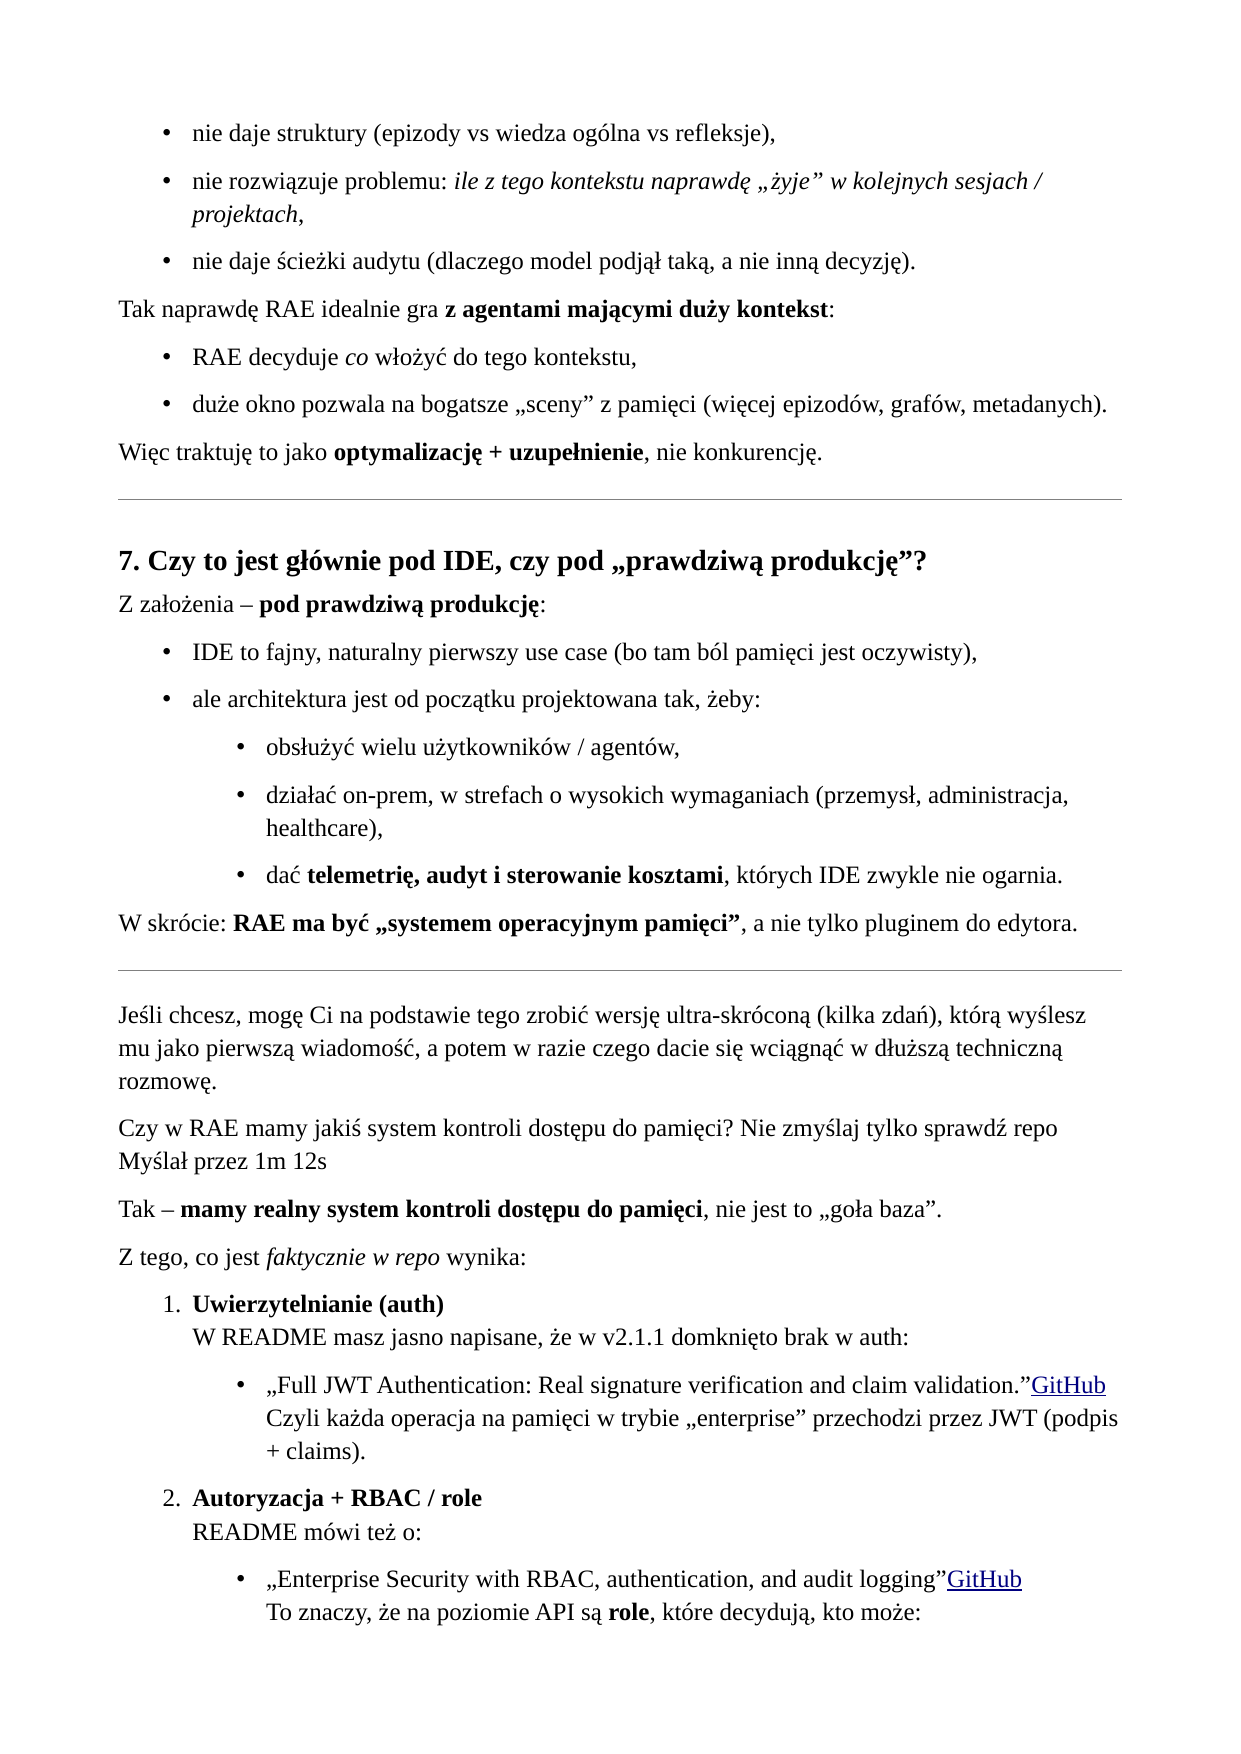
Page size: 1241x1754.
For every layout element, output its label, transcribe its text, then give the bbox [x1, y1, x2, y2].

list nie rozwiązuje problemu: ile z tego kontekstu naprawdę „żyje” w kolejnych sesjach / projektach, [162, 166, 1122, 227]
text Czy w RAE mamy jakiś system kontroli dostępu do pamięci? Nie zmyślaj tylko sprawdź repo [118, 1113, 1122, 1142]
list duże okno pozwala na bogatsze „sceny” z pamięci (więcej epizodów, grafów, metadanych). [162, 389, 1122, 418]
text W skrócie: RAE ma być „systemem operacyjnym pamięci”, a nie tylko pluginem do edytora. [118, 908, 1122, 937]
list nie daje struktury (epizody vs wiedza ogólna vs refleksje), [162, 118, 1122, 147]
list nie daje ścieżki audytu (dlaczego model podjął taką, a nie inną decyzję). [162, 246, 1122, 275]
subtitle 7. Czy to jest głównie pod IDE, czy pod „prawdziwą produkcję”? [118, 543, 1122, 577]
list „Full JWT Authentication: Real signature verification and claim validation.”GitHub Czyli każda operacja na pamięci w trybie „enterprise” przechodzi przez JWT (podpis + claims). [236, 1370, 1122, 1465]
list RAE decyduje co włożyć do tego kontekstu, [162, 342, 1122, 370]
text Myślał przez 1m 12s [118, 1146, 1122, 1175]
list „Enterprise Security with RBAC, authentication, and audit logging”GitHub To znaczy, że na poziomie API są role, które decydują, kto może: [236, 1564, 1122, 1626]
list dać telemetrię, audyt i sterowanie kosztami, których IDE zwykle nie ogarnia. [236, 860, 1122, 889]
text Tak naprawdę RAE idealnie gra z agentami mającymi duży kontekst: [118, 294, 1122, 323]
list IDE to fajny, naturalny pierwszy use case (bo tam ból pamięci jest oczywisty), [162, 637, 1122, 666]
list działać on-prem, w strefach o wysokich wymaganiach (przemysł, administracja, healthcare), [236, 780, 1122, 841]
text Tak – mamy realny system kontroli dostępu do pamięci, nie jest to „goła baza”. [118, 1194, 1122, 1223]
text Jeśli chcesz, mogę Ci na podstawie tego zrobić wersję ultra-skróconą (kilka zdań), którą wyślesz mu jako pierwszą wiadomość, a potem w razie czego dacie się wciągnąć w dłuższą techniczną rozmowę. [118, 1000, 1122, 1094]
list Autoryzacja + RBAC / role README mówi też o: [162, 1483, 1122, 1545]
list obsłużyć wielu użytkowników / agentów, [236, 732, 1122, 761]
text Więc traktuję to jako optymalizację + uzupełnienie, nie konkurencję. [118, 437, 1122, 466]
text Z tego, co jest faktycznie w repo wynika: [118, 1242, 1122, 1270]
list ale architektura jest od początku projektowana tak, żeby: [162, 684, 1122, 713]
text Z założenia – pod prawdziwą produkcję: [118, 589, 1122, 618]
list Uwierzytelnianie (auth) W README masz jasno napisane, że w v2.1.1 domknięto brak w auth: [162, 1289, 1122, 1351]
